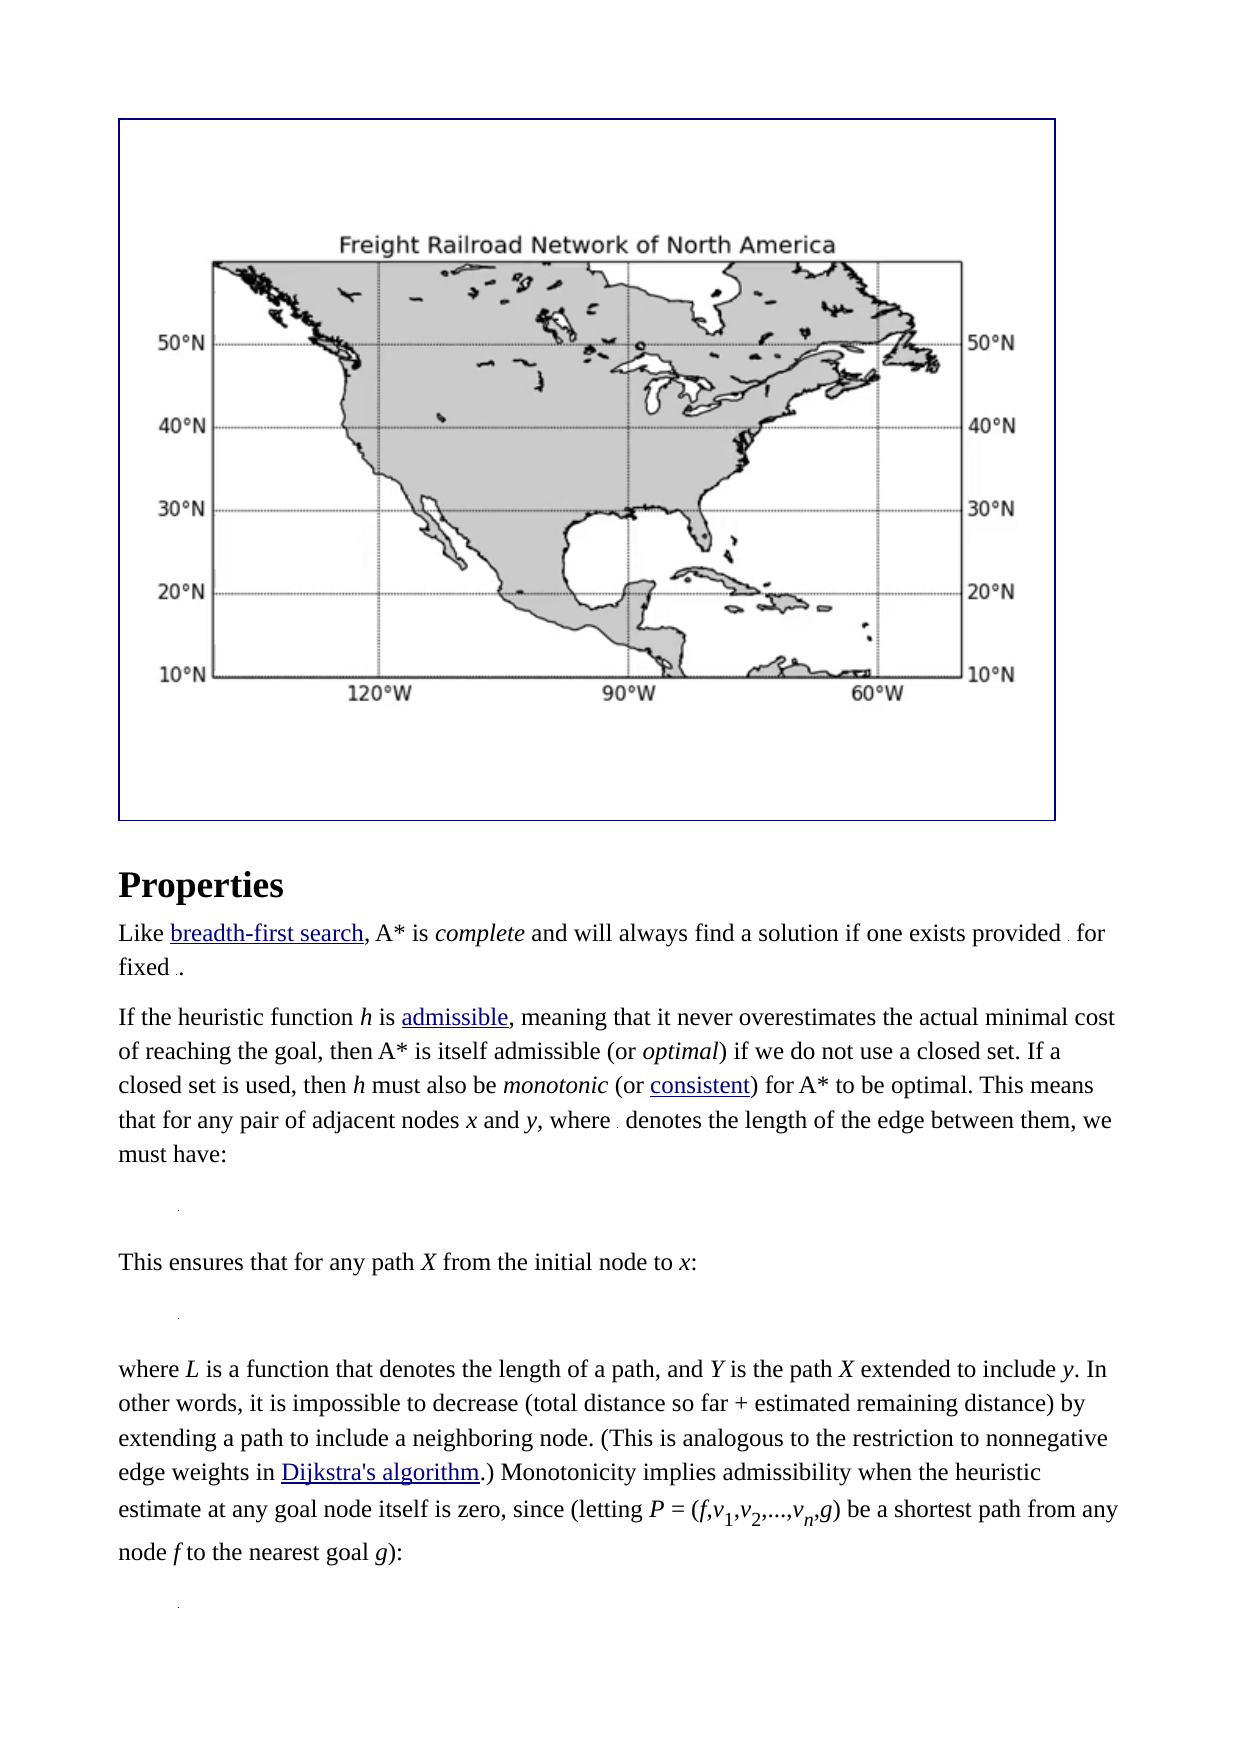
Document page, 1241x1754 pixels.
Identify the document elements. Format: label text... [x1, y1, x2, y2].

text Like breadth-first search, A* is complete and will always find a solution if one exists provided for fixed . [118, 918, 1122, 981]
text If the heuristic function h is admissible, meaning that it never overestimates the actual minimal cost of reaching the goal, then A* is itself admissible (or optimal) if we do not use a closed set. If a closed set is used, then h must also be monotonic (or consistent) for A* to be optimal. This means that for any pair of adjacent nodes x and y, where denotes the length of the edge between them, we must have: [118, 1002, 1122, 1168]
subtitle Properties [118, 862, 1122, 906]
picture [120, 120, 1054, 820]
text This ensures that for any path X from the initial node to x: [118, 1247, 1122, 1276]
text where L is a function that denotes the length of a path, and Y is the path X extended to include y. In other words, it is impossible to decrease (total distance so far + estimated remaining distance) by extending a path to include a neighboring node. (This is analogous to the restriction to nonnegative edge weights in Dijkstra's algorithm.) Monotonicity implies admissibility when the heuristic estimate at any goal node itself is zero, since (letting P = (f,v1,v2,...,vn,g) be a shortest path from any node f to the nearest goal g): [118, 1354, 1122, 1565]
